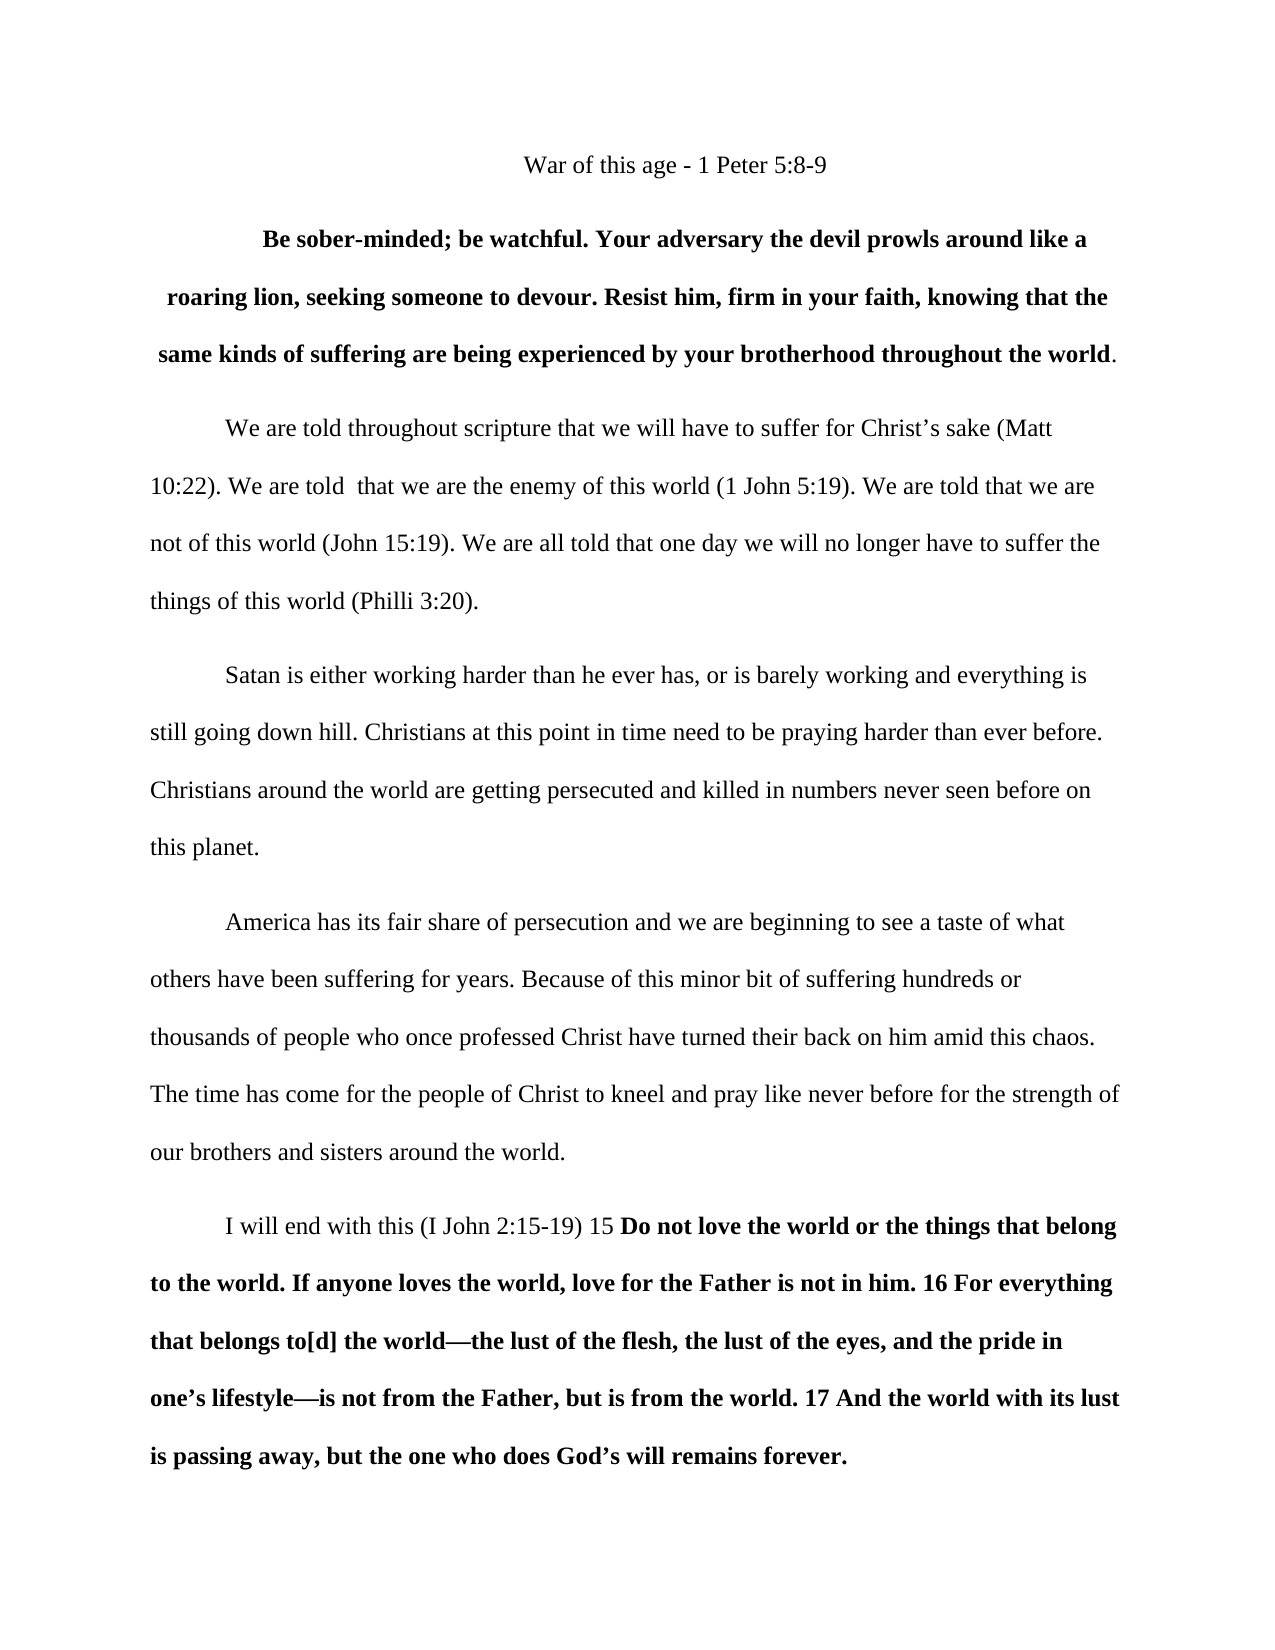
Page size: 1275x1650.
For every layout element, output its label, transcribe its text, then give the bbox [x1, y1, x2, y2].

text America has its fair share of persecution and we are beginning to see a taste of what others have been suffering for years. Because of this minor bit of suffering hundreds or thousands of people who once professed Christ have turned their back on him amid this chaos. The time has come for the people of Christ to kneel and pray like never before for the strength of our brothers and sisters around the world. [150, 907, 1125, 1165]
text Be sober-minded; be watchful. Your adversary the devil prowls around like a roaring lion, seeking someone to devour. Resist him, firm in your faith, knowing that the same kinds of suffering are being experienced by your brotherhood throughout the world. [150, 224, 1125, 368]
text War of this age - 1 Peter 5:8-9 [150, 150, 1125, 179]
text We are told throughout scripture that we will have to suffer for Christ’s sake (Matt 10:22). We are told that we are the enemy of this world (1 John 5:19). We are told that we are not of this world (John 15:19). We are all told that one day we will no longer have to suffer the things of this world (Philli 3:20). [150, 413, 1125, 614]
text I will end with this (I John 2:15-19) 15 Do not love the world or the things that belong to the world. If anyone loves the world, love for the Father is not in him. 16 For everything that belongs to[d] the world—the lust of the flesh, the lust of the eyes, and the pride in one’s lifestyle—is not from the Father, but is from the world. 17 And the world with its lust is passing away, but the one who does God’s will remains forever. [150, 1211, 1125, 1469]
text Satan is either working harder than he ever has, or is barely working and everything is still going down hill. Christians at this point in time need to be praying harder than ever before. Christians around the world are getting persecuted and killed in numbers never seen before on this planet. [150, 660, 1125, 861]
